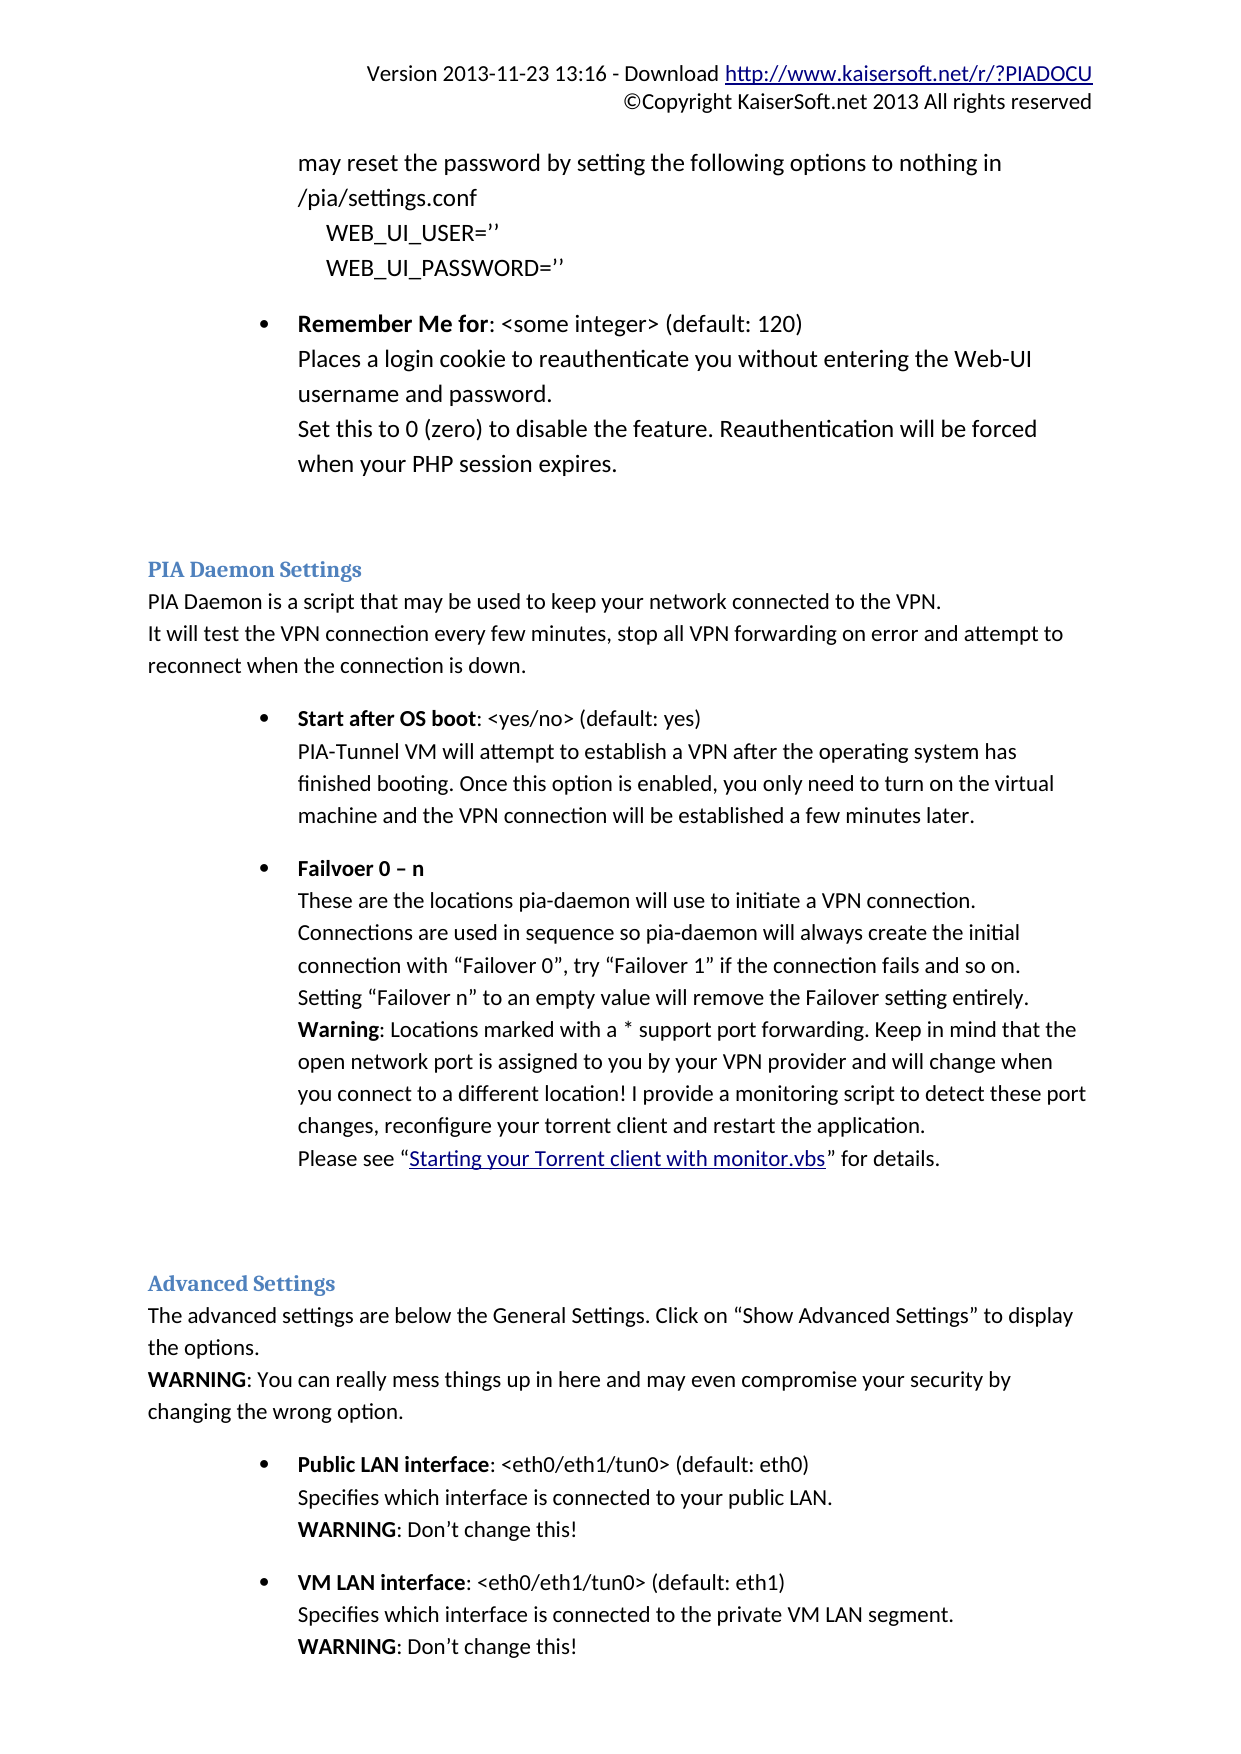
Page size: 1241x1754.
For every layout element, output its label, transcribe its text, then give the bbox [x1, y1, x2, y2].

text The advanced settings are below the General Settings. Click on “Show Advanced Settings” to display the options. WARNING: You can really mess things up in here and may even compromise your security by changing the wrong option. [148, 1301, 1093, 1426]
list VM LAN interface: <eth0/eth1/tun0> (default: eth1) Specifies which interface is connected to the private VM LAN segment. WARNING: Don’t change this! [260, 1568, 1093, 1660]
subtitle PIA Daemon Settings [148, 557, 1093, 583]
list Failvoer 0 – n These are the locations pia-daemon will use to initiate a VPN connection. Connections are used in sequence so pia-daemon will always create the initial connection with “Failover 0”, try “Failover 1” if the connection fails and so on. Setting “Failover n” to an empty value will remove the Failover setting entirely. Warning: Locations marked with a * support port forwarding. Keep in mind that the open network port is assigned to you by your VPN provider and will change when you connect to a different location! I provide a monitoring script to detect these port changes, reconfigure your torrent client and restart the application. Please see “Starting your Torrent client with monitor.vbs” for details. [260, 854, 1093, 1172]
subtitle Advanced Settings [148, 1271, 1093, 1297]
list may reset the password by setting the following options to nothing in /pia/settings.conf WEB_UI_USER=’’ WEB_UI_PASSWORD=’’ [260, 148, 1093, 283]
list Start after OS boot: <yes/no> (default: yes) PIA-Tunnel VM will attempt to establish a VPN after the operating system has finished booting. Once this option is enabled, you only need to turn on the virtual machine and the VPN connection will be established a few minutes later. [260, 704, 1093, 829]
list Remember Me for: <some integer> (default: 120) Places a login cookie to reauthenticate you without entering the Web-UI username and password. Set this to 0 (zero) to disable the feature. Reauthentication will be forced when your PHP session expires. [260, 308, 1093, 511]
text PIA Daemon is a script that may be used to keep your network connected to the VPN. It will test the VPN connection every few minutes, stop all VPN forwarding on error and attempt to reconnect when the connection is down. [148, 587, 1093, 679]
list Public LAN interface: <eth0/eth1/tun0> (default: eth0) Specifies which interface is connected to your public LAN. WARNING: Don’t change this! [260, 1451, 1093, 1543]
